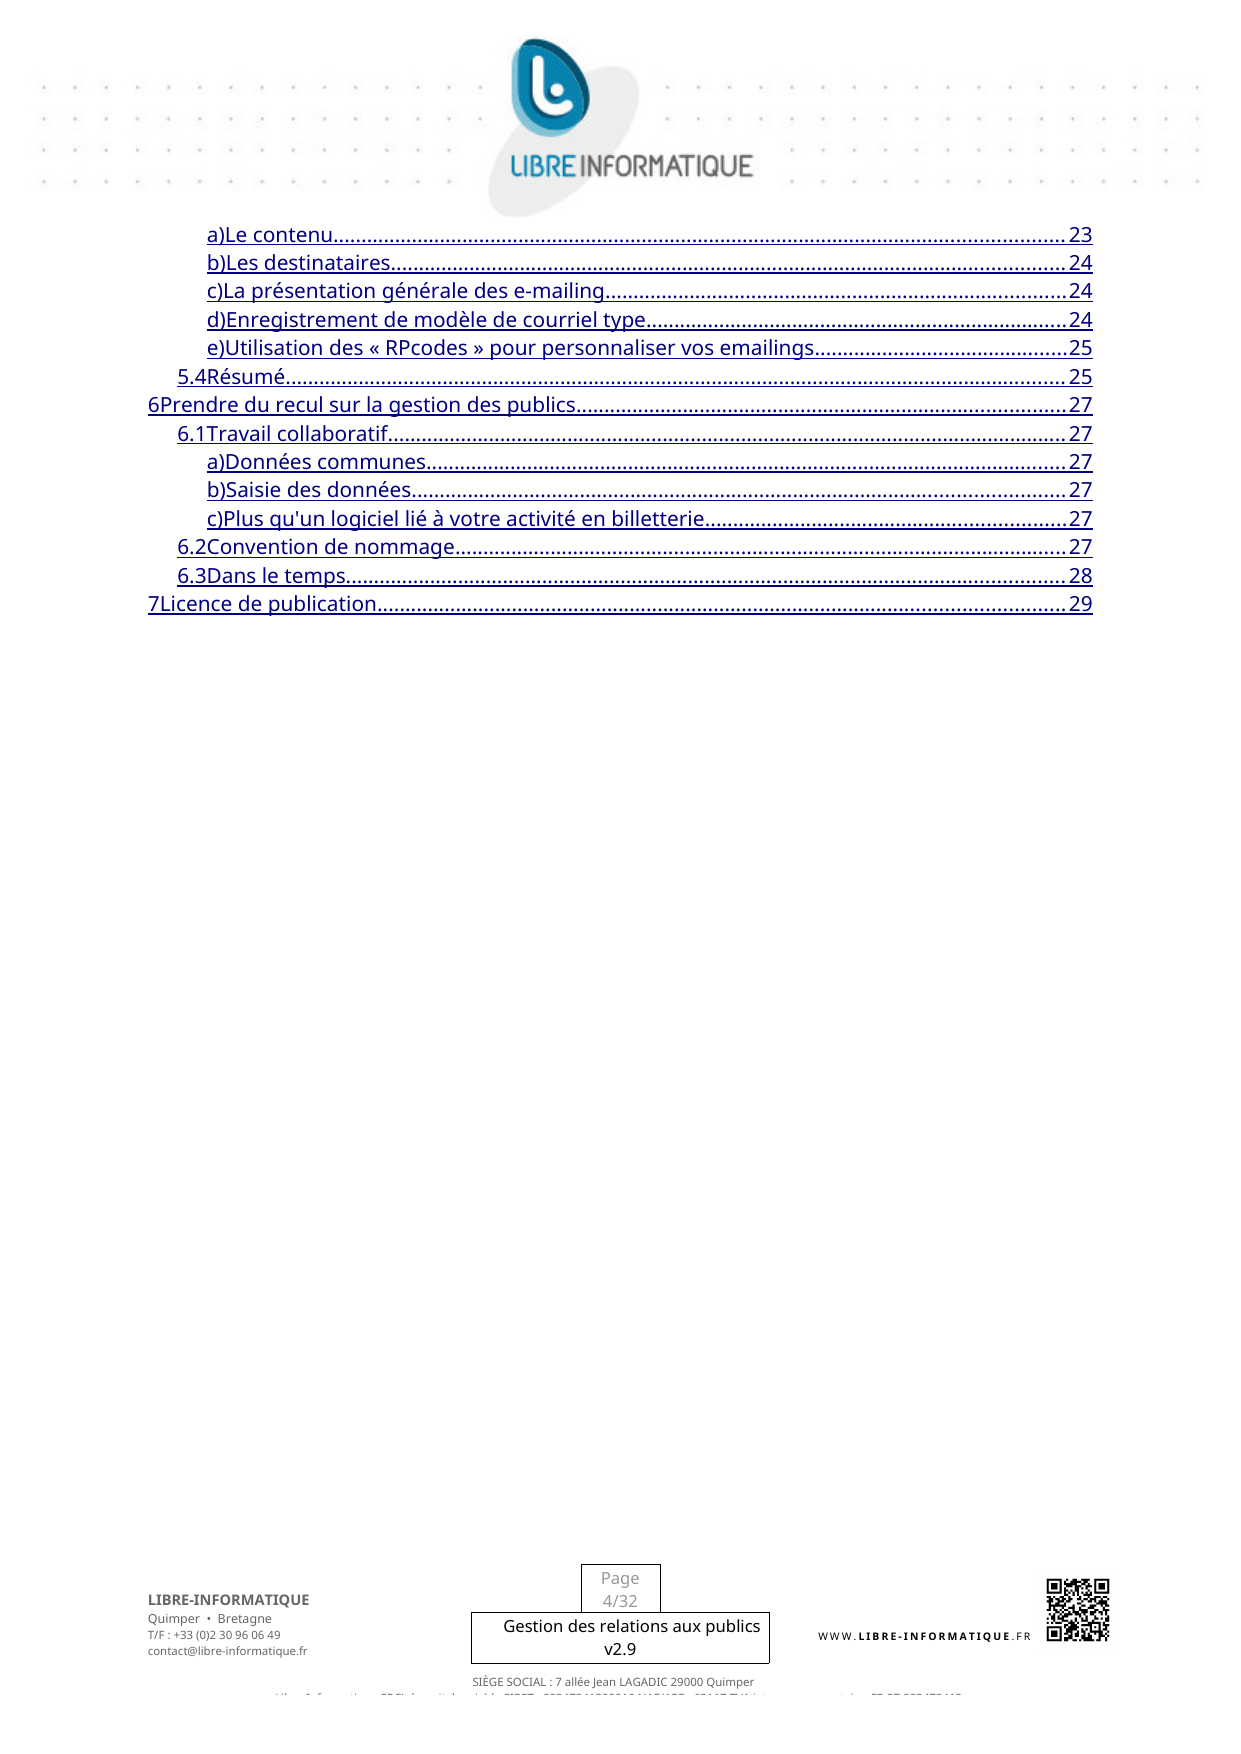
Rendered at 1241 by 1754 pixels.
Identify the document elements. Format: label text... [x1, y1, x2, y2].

text a)Le contenu 23 [207, 220, 1093, 244]
picture [27, 35, 1213, 220]
text d)Enregistrement de modèle de courriel type 24 [207, 305, 1093, 329]
text b)Les destinataires 24 [207, 248, 1093, 272]
text c)Plus qu'un logiciel lié à votre activité en billetterie 27 [207, 504, 1093, 528]
text 6.2Convention de nommage 27 [177, 532, 1093, 557]
text a)Données communes 27 [207, 447, 1093, 471]
text e)Utilisation des « RPcodes » pour personnaliser vos emailings 25 [207, 333, 1093, 358]
text b)Saisie des données 27 [207, 476, 1093, 500]
text 5.4Résumé 25 [177, 362, 1093, 386]
text c)La présentation générale des e-mailing 24 [207, 277, 1093, 301]
picture [1036, 1568, 1120, 1652]
text 7Licence de publication 29 [148, 589, 1093, 613]
text 6Prendre du recul sur la gestion des publics 27 [148, 390, 1093, 414]
text 6.1Travail collaboratif 27 [177, 419, 1093, 443]
text 6.3Dans le temps... 28 [177, 561, 1093, 585]
